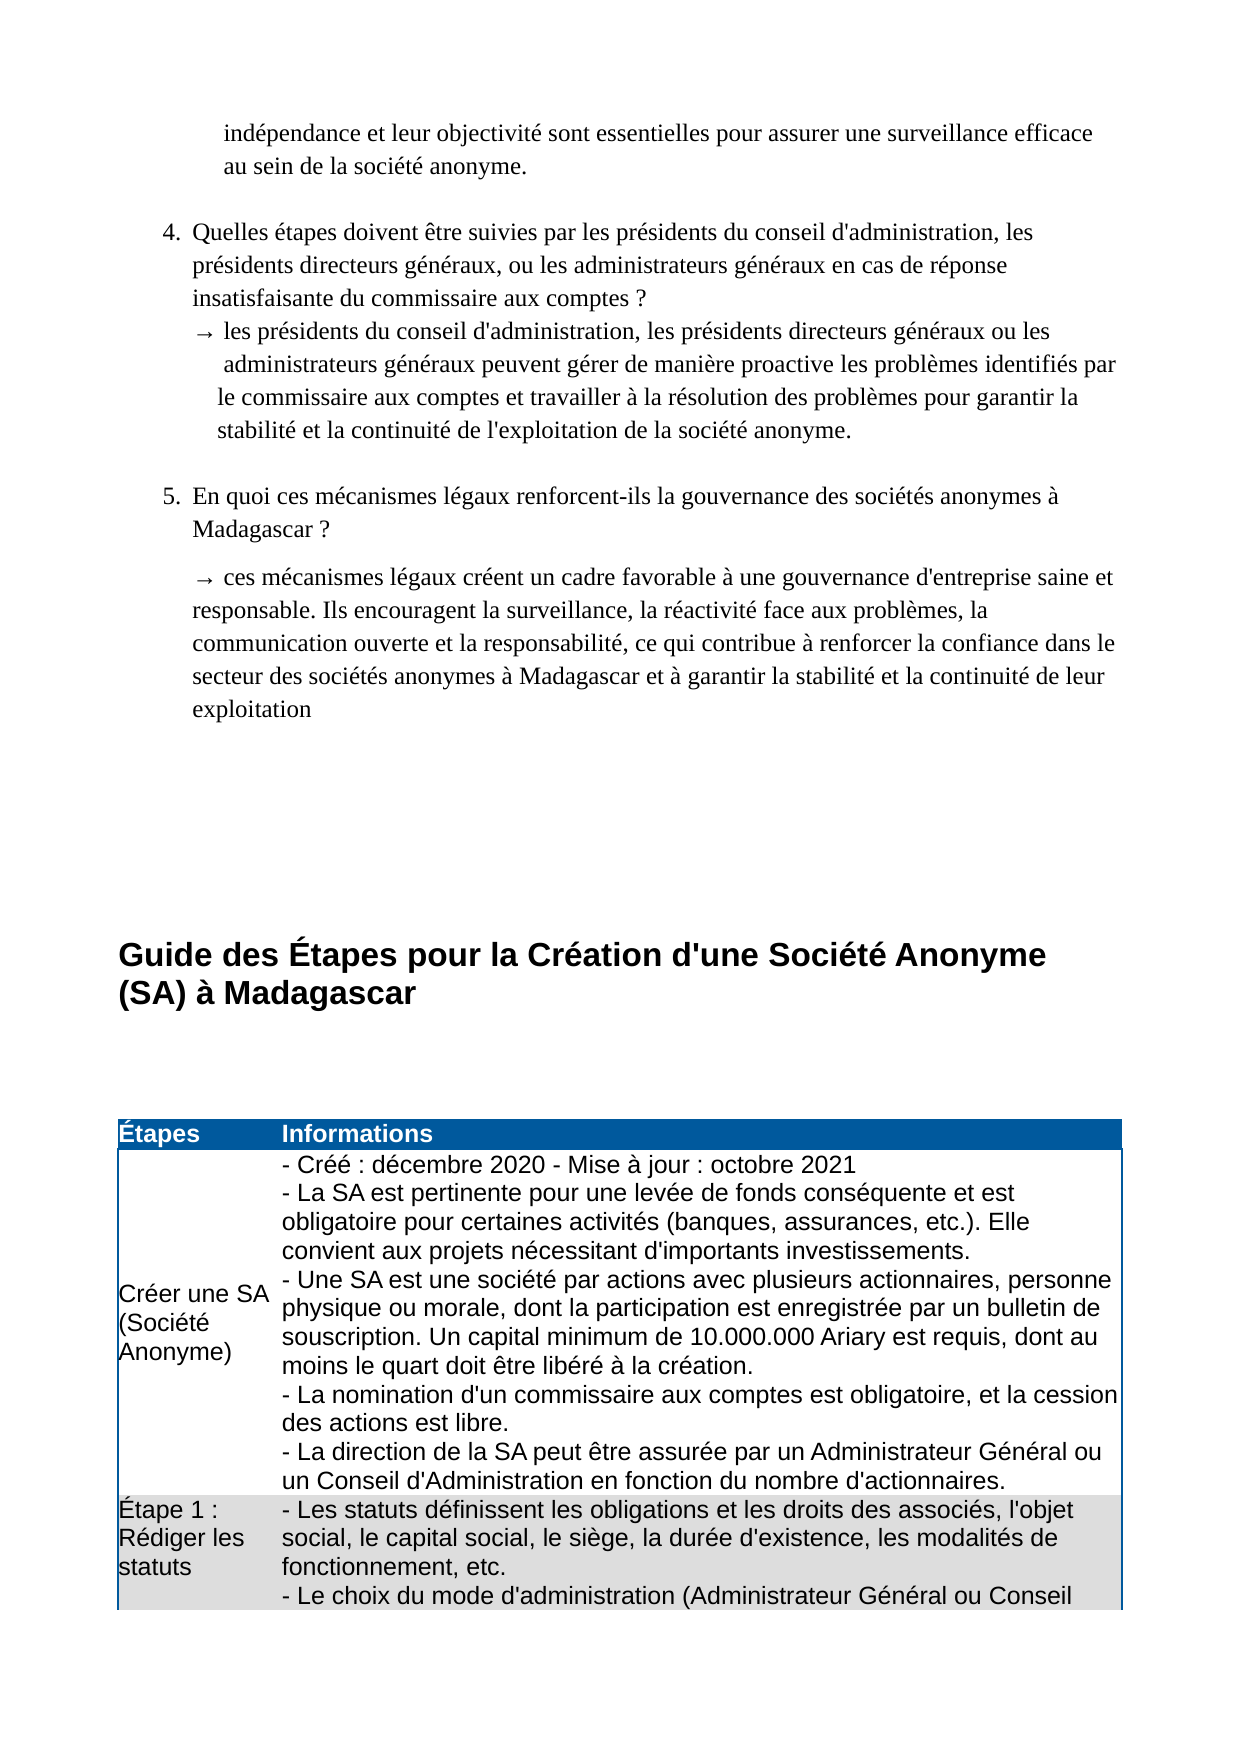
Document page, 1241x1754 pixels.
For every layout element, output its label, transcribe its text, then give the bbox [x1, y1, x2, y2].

list → ces mécanismes légaux créent un cadre favorable à une gouvernance d'entreprise saine et responsable. Ils encouragent la surveillance, la réactivité face aux problèmes, la communication ouverte et la responsabilité, ce qui contribue à renforcer la confiance dans le secteur des sociétés anonymes à Madagascar et à garantir la stabilité et la continuité de leur exploitation [162, 562, 1122, 723]
subtitle Guide des Étapes pour la Création d'une Société Anonyme (SA) à Madagascar [118, 935, 1122, 1012]
table_header Informations [282, 1119, 1122, 1148]
text indépendance et leur objectivité sont essentielles pour assurer une surveillance efficace au sein de la société anonyme. [118, 118, 1122, 180]
table_header Étapes [118, 1119, 282, 1148]
table_cell - Créé : décembre 2020 - Mise à jour : octobre 2021 - La SA est pertinente pour une levée de fonds conséquente et est obligatoire pour certaines activités (banques, assurances, etc.). Elle convient aux projets nécessitant d'importants investissements. - Une SA est une société par actions avec plusieurs actionnaires, personne physique ou morale, dont la participation est enregistrée par un bulletin de souscription. Un capital minimum de 10.000.000 Ariary est requis, dont au moins le quart doit être libéré à la création. - La nomination d'un commissaire aux comptes est obligatoire, et la cession des actions est libre. - La direction de la SA peut être assurée par un Administrateur Général ou un Conseil d'Administration en fonction du nombre d'actionnaires. [282, 1150, 1121, 1495]
table_cell Étape 1 : Rédiger les statuts [119, 1495, 282, 1610]
list En quoi ces mécanismes légaux renforcent-ils la gouvernance des sociétés anonymes à Madagascar ? [162, 481, 1122, 543]
table_cell Créer une SA (Société Anonyme) [119, 1150, 282, 1495]
text → les présidents du conseil d'administration, les présidents directeurs généraux ou les administrateurs généraux peuvent gérer de manière proactive les problèmes identifiés par le commissaire aux comptes et travailler à la résolution des problèmes pour garantir la stabilité et la continuité de l'exploitation de la société anonyme. [118, 316, 1122, 444]
table_cell - Les statuts définissent les obligations et les droits des associés, l'objet social, le capital social, le siège, la durée d'existence, les modalités de fonctionnement, etc. - Le choix du mode d'administration (Administrateur Général ou Conseil [282, 1495, 1121, 1610]
list Quelles étapes doivent être suivies par les présidents du conseil d'administration, les présidents directeurs généraux, ou les administrateurs généraux en cas de réponse insatisfaisante du commissaire aux comptes ? [162, 217, 1122, 312]
